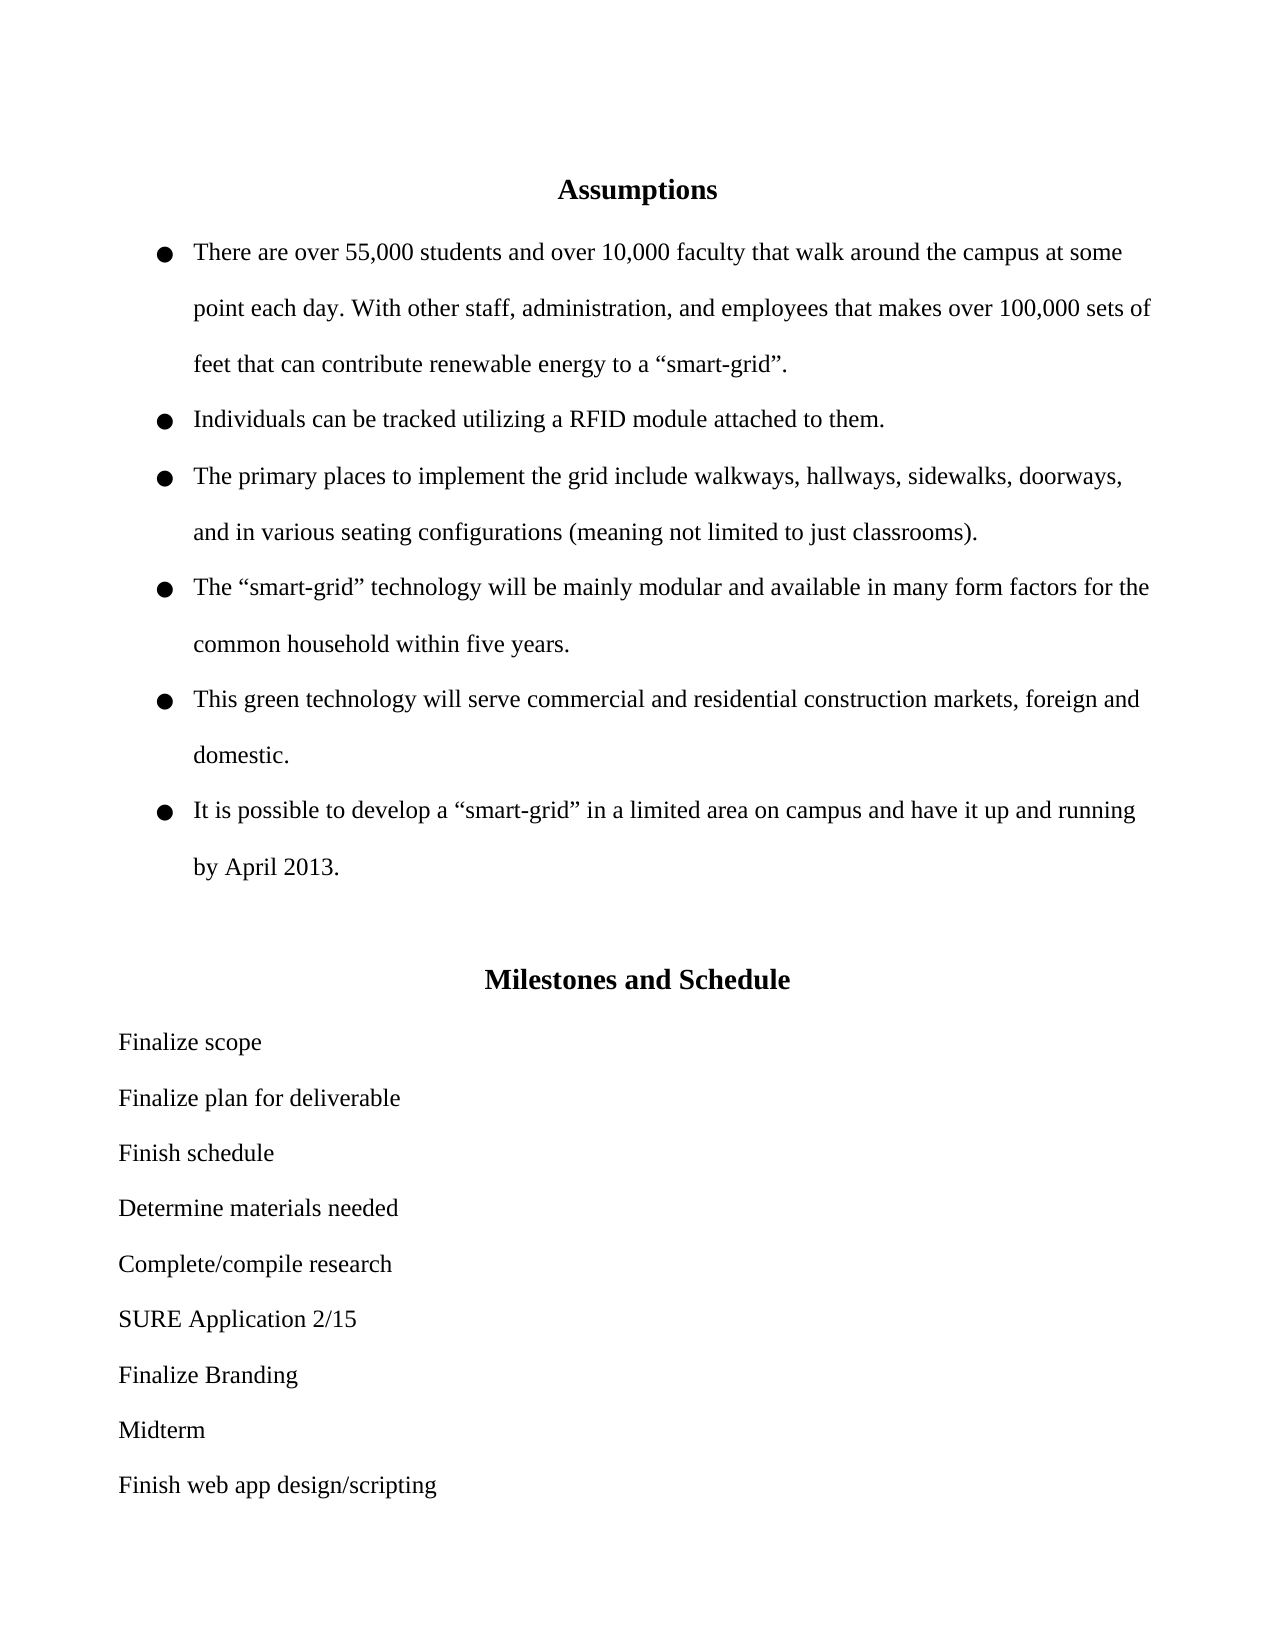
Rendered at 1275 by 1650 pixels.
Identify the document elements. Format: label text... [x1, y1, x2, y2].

list It is possible to develop a “smart-grid” in a limited area on campus and have it up and running by April 2013. [156, 797, 1157, 881]
text Finish web app design/scripting [118, 1472, 1157, 1499]
list The “smart-grid” technology will be mainly modular and available in many form factors for the common household within five years. [156, 573, 1157, 657]
text Milestones and Schedule [118, 964, 1157, 996]
text Complete/compile research [118, 1250, 1157, 1278]
list The primary places to implement the grid include walkways, hallways, sidewalks, doorways, and in various seating configurations (meaning not limited to just classrooms). [156, 462, 1157, 546]
text Midterm [118, 1416, 1157, 1444]
list This green technology will serve commercial and residential construction markets, foreign and domestic. [156, 685, 1157, 769]
text SURE Application 2/15 [118, 1305, 1157, 1333]
text Determine materials needed [118, 1194, 1157, 1222]
text Assumptions [118, 173, 1157, 206]
list There are over 55,000 students and over 10,000 faculty that walk around the campus at some point each day. With other staff, administration, and employees that makes over 100,000 sets of feet that can contribute renewable energy to a “smart-grid”. [156, 238, 1157, 377]
text Finalize scope [118, 1028, 1157, 1056]
text Finalize plan for deliverable [118, 1084, 1157, 1111]
text Finish schedule [118, 1139, 1157, 1167]
list Individuals can be tracked utilizing a RFID module attached to them. [156, 405, 1157, 433]
text Finalize Branding [118, 1361, 1157, 1388]
